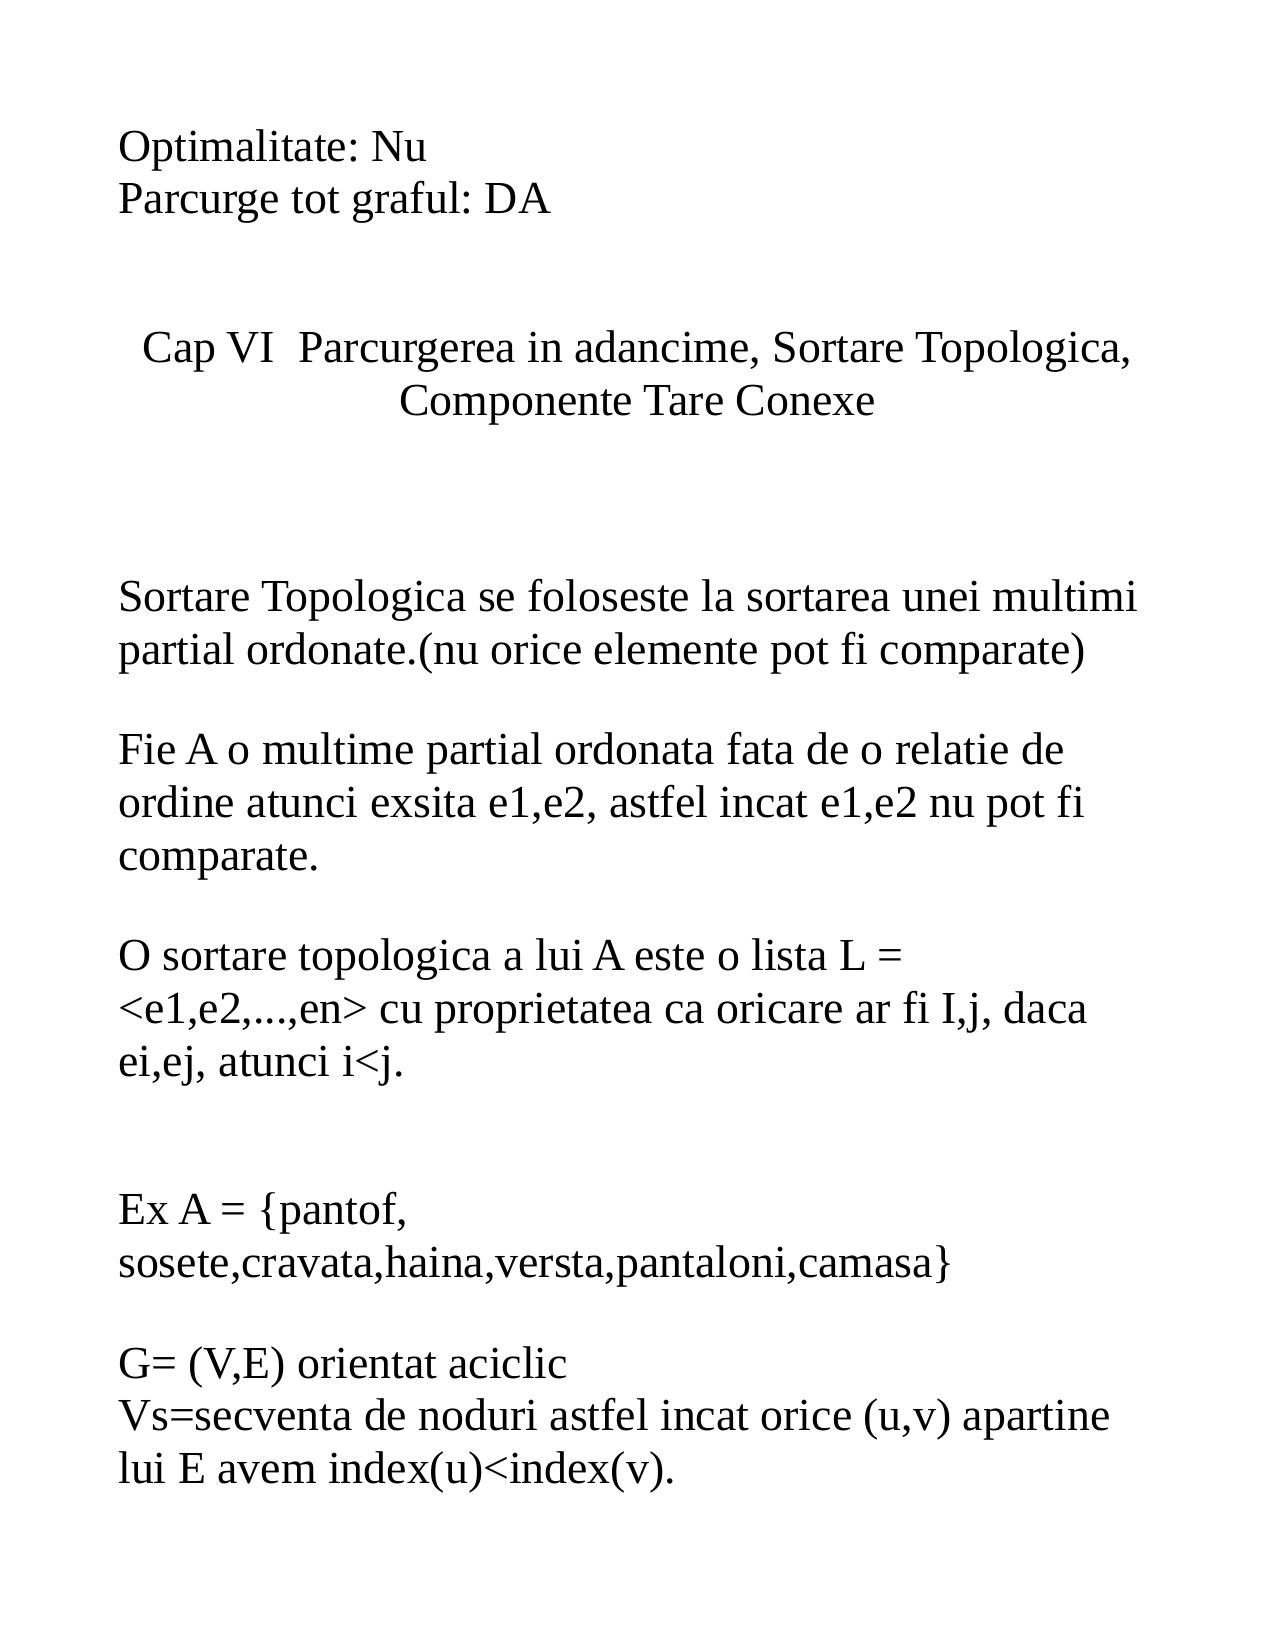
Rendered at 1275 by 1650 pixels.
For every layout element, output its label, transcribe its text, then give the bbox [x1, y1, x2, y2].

text G= (V,E) orientat aciclic [118, 1335, 1157, 1388]
text Vs=secventa de noduri astfel incat orice (u,v) apartine lui E avem index(u)<index(v). [118, 1388, 1157, 1493]
text Optimalitate: Nu [118, 118, 1157, 171]
text O sortare topologica a lui A este o lista L = <e1,e2,...,en> cu proprietatea ca oricare ar fi I,j, daca ei,ej, atunci i<j. [118, 928, 1157, 1086]
text Fie A o multime partial ordonata fata de o relatie de ordine atunci exsita e1,e2, astfel incat e1,e2 nu pot fi comparate. [118, 722, 1157, 880]
text Cap VI Parcurgerea in adancime, Sortare Topologica, Componente Tare Conexe [118, 319, 1157, 425]
text Ex A = {pantof, sosete,cravata,haina,versta,pantaloni,camasa} [118, 1182, 1157, 1287]
text Parcurge tot graful: DA [118, 171, 1157, 223]
text Sortare Topologica se foloseste la sortarea unei multimi partial ordonate.(nu orice elemente pot fi comparate) [118, 568, 1157, 674]
